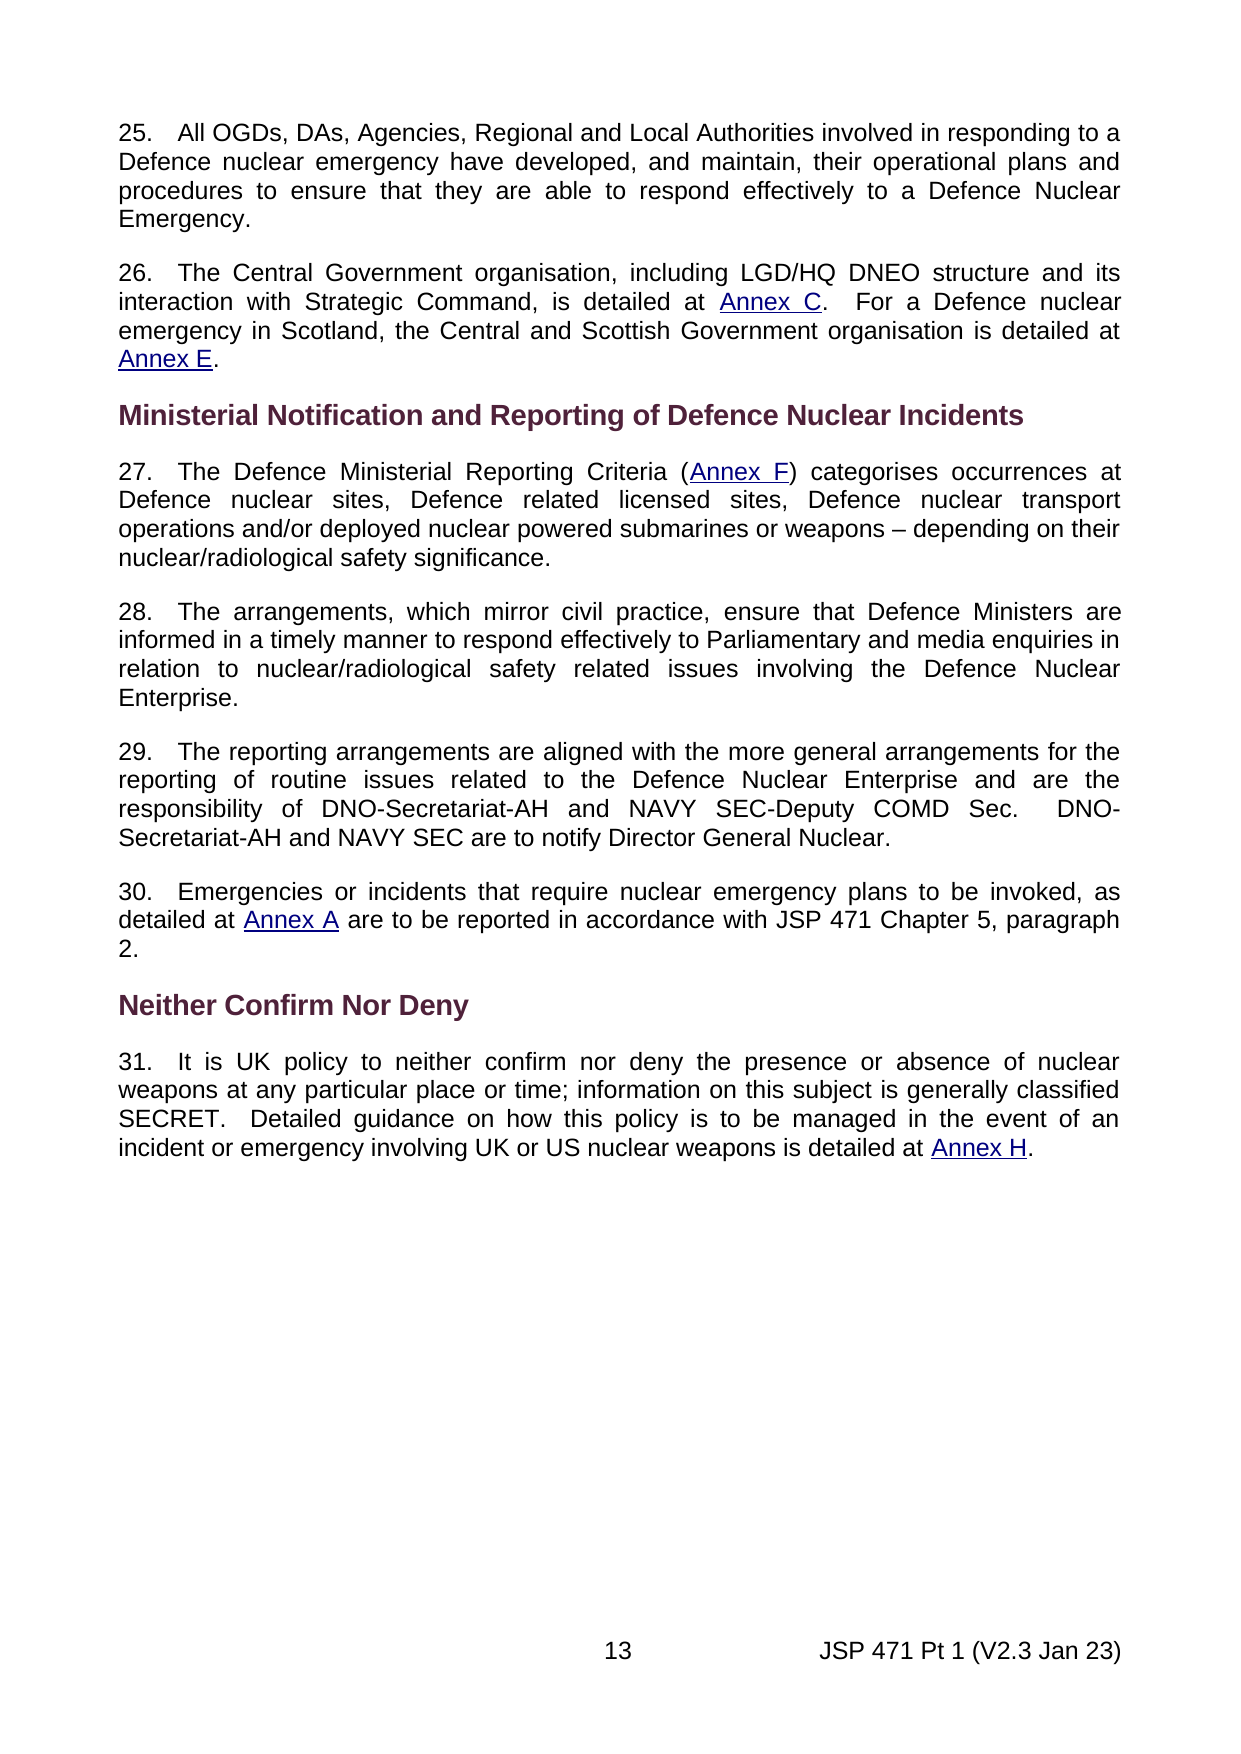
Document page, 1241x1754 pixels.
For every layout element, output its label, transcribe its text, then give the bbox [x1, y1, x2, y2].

list All OGDs, DAs, Agencies, Regional and Local Authorities involved in responding to a Defence nuclear emergency have developed, and maintain, their operational plans and procedures to ensure that they are able to respond effectively to a Defence Nuclear Emergency. [118, 118, 1122, 233]
list Emergencies or incidents that require nuclear emergency plans to be invoked, as detailed at Annex A are to be reported in accordance with JSP 471 Chapter 5, paragraph 2. [118, 877, 1122, 963]
list It is UK policy to neither confirm nor deny the presence or absence of nuclear weapons at any particular place or time; information on this subject is generally classified SECRET. Detailed guidance on how this policy is to be managed in the event of an incident or emergency involving UK or US nuclear weapons is detailed at Annex H. [118, 1046, 1122, 1161]
subtitle Ministerial Notification and Reporting of Defence Nuclear Incidents [118, 398, 1122, 432]
subtitle Neither Confirm Nor Deny [118, 988, 1122, 1021]
list The Defence Ministerial Reporting Criteria (Annex F) categorises occurrences at Defence nuclear sites, Defence related licensed sites, Defence nuclear transport operations and/or deployed nuclear powered submarines or weapons – depending on their nuclear/radiological safety significance. [118, 457, 1122, 572]
list The reporting arrangements are aligned with the more general arrangements for the reporting of routine issues related to the Defence Nuclear Enterprise and are the responsibility of DNO-Secretariat-AH and NAVY SEC-Deputy COMD Sec. DNO- Secretariat-AH and NAVY SEC are to notify Director General Nuclear. [118, 737, 1122, 852]
list The Central Government organisation, including LGD/HQ DNEO structure and its interaction with Strategic Command, is detailed at Annex C. For a Defence nuclear emergency in Scotland, the Central and Scottish Government organisation is detailed at Annex E. [118, 258, 1122, 373]
list The arrangements, which mirror civil practice, ensure that Defence Ministers are informed in a timely manner to respond effectively to Parliamentary and media enquiries in relation to nuclear/radiological safety related issues involving the Defence Nuclear Enterprise. [118, 597, 1122, 712]
